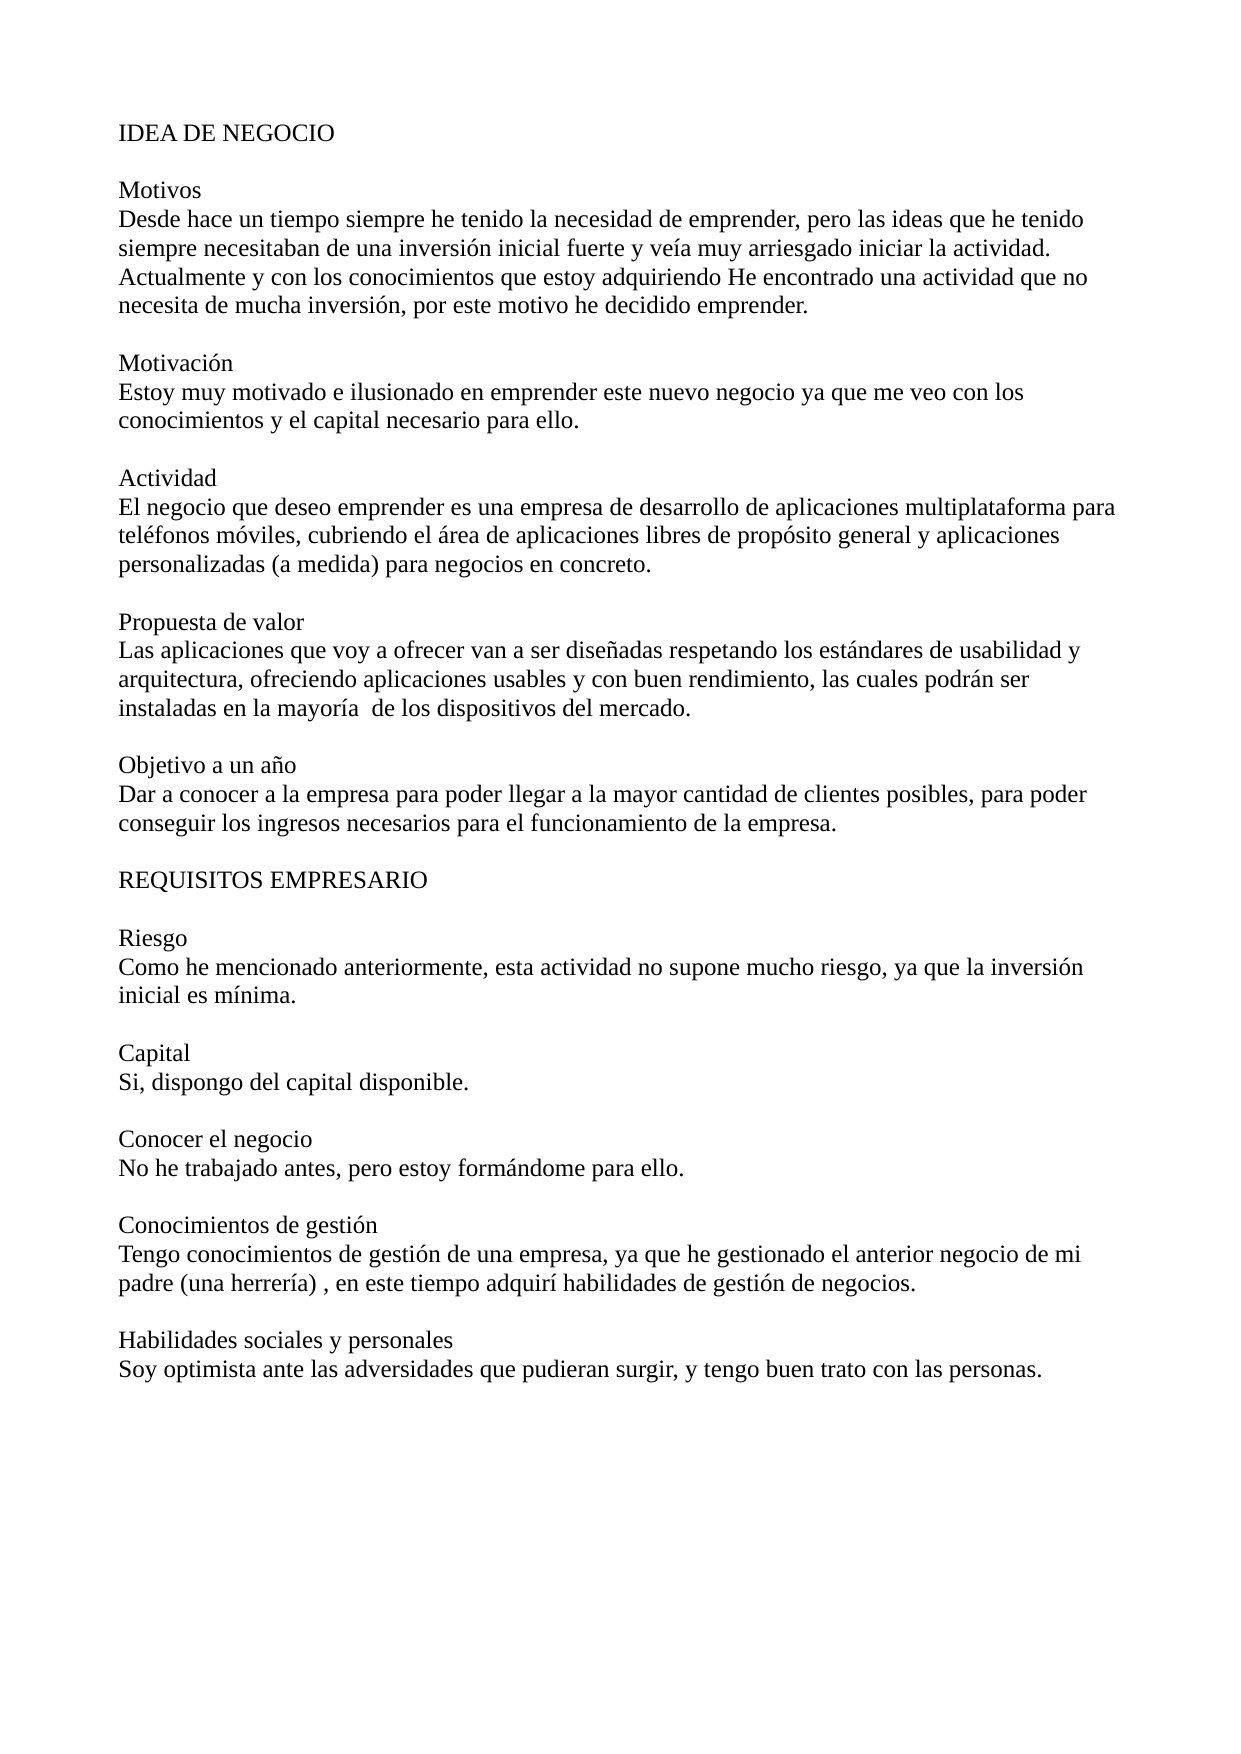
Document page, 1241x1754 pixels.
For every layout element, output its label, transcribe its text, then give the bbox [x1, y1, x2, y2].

text Soy optimista ante las adversidades que pudieran surgir, y tengo buen trato con las personas. [118, 1354, 1122, 1383]
text Dar a conocer a la empresa para poder llegar a la mayor cantidad de clientes posibles, para poder conseguir los ingresos necesarios para el funcionamiento de la empresa. [118, 779, 1122, 837]
text Como he mencionado anteriormente, esta actividad no supone mucho riesgo, ya que la inversión inicial es mínima. [118, 952, 1122, 1009]
text IDEA DE NEGOCIO [118, 118, 1122, 147]
text El negocio que deseo emprender es una empresa de desarrollo de aplicaciones multiplataforma para teléfonos móviles, cubriendo el área de aplicaciones libres de propósito general y aplicaciones personalizadas (a medida) para negocios en concreto. [118, 492, 1122, 578]
text No he trabajado antes, pero estoy formándome para ello. [118, 1153, 1122, 1182]
text REQUISITOS EMPRESARIO [118, 866, 1122, 894]
text Estoy muy motivado e ilusionado en emprender este nuevo negocio ya que me veo con los conocimientos y el capital necesario para ello. [118, 377, 1122, 434]
text Motivos [118, 176, 1122, 204]
text Propuesta de valor [118, 607, 1122, 636]
text Riesgo [118, 923, 1122, 952]
text Capital [118, 1038, 1122, 1067]
text Actividad [118, 463, 1122, 492]
text Desde hace un tiempo siempre he tenido la necesidad de emprender, pero las ideas que he tenido siempre necesitaban de una inversión inicial fuerte y veía muy arriesgado iniciar la actividad. [118, 204, 1122, 262]
text Objetivo a un año [118, 751, 1122, 779]
text Conocimientos de gestión [118, 1211, 1122, 1239]
text Tengo conocimientos de gestión de una empresa, ya que he gestionado el anterior negocio de mi padre (una herrería) , en este tiempo adquirí habilidades de gestión de negocios. [118, 1239, 1122, 1297]
text Conocer el negocio [118, 1124, 1122, 1153]
text Si, dispongo del capital disponible. [118, 1067, 1122, 1096]
text Motivación [118, 348, 1122, 377]
text Las aplicaciones que voy a ofrecer van a ser diseñadas respetando los estándares de usabilidad y arquitectura, ofreciendo aplicaciones usables y con buen rendimiento, las cuales podrán ser instaladas en la mayoría de los dispositivos del mercado. [118, 636, 1122, 722]
text Actualmente y con los conocimientos que estoy adquiriendo He encontrado una actividad que no necesita de mucha inversión, por este motivo he decidido emprender. [118, 262, 1122, 319]
text Habilidades sociales y personales [118, 1326, 1122, 1354]
